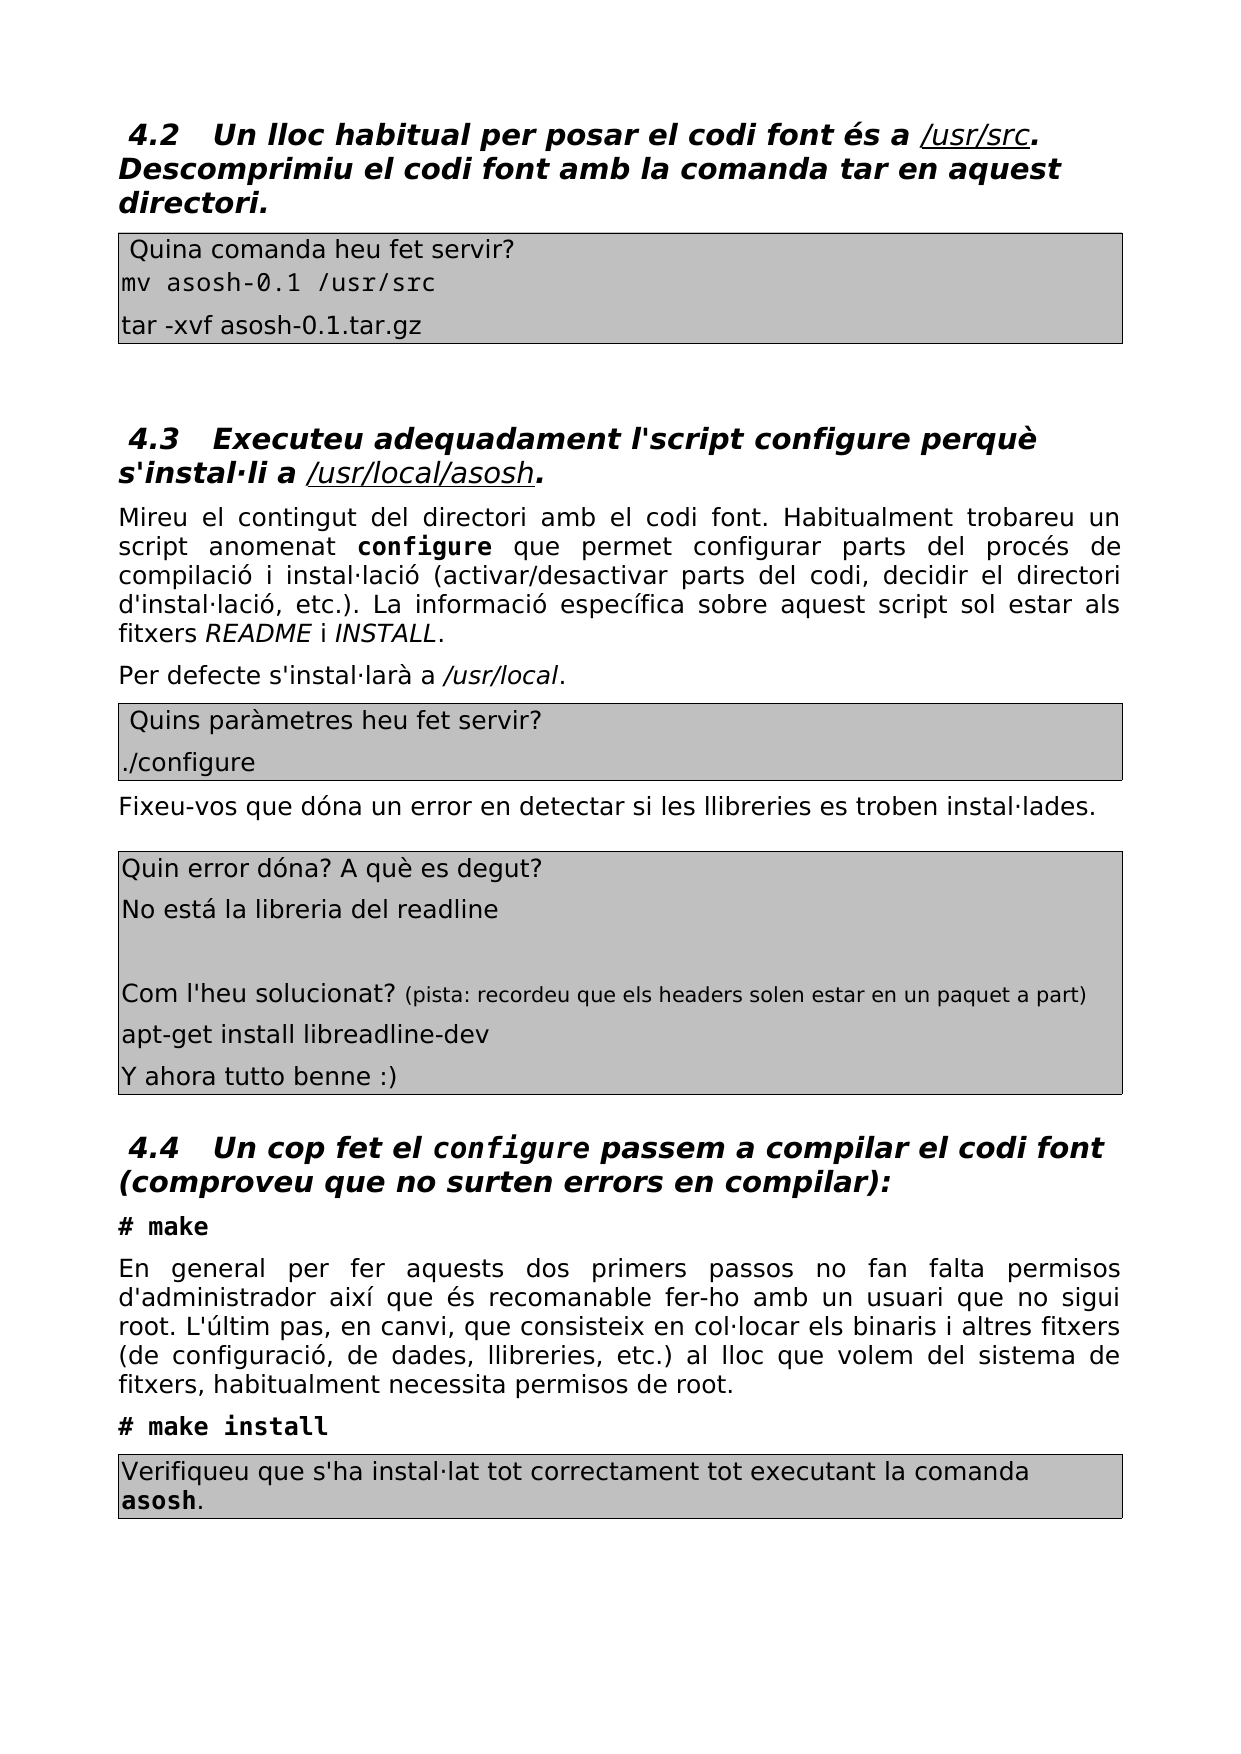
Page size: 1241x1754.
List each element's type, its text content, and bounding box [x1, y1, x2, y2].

subtitle Un cop fet el configure passem a compilar el codi font (comproveu que no surten errors en compilar): [118, 1132, 1122, 1200]
text ./configure [119, 745, 1122, 780]
text Com l'heu solucionat? (pista: recordeu que els headers solen estar en un paquet a part) [119, 976, 1122, 1008]
subtitle Executeu adequadament l'script configure perquè s'instal·li a /usr/local/asosh. [118, 423, 1122, 491]
text No está la libreria del readline [119, 892, 1122, 924]
text apt-get install libreadline-dev [119, 1017, 1122, 1049]
text # make install [118, 1412, 1122, 1441]
text Fixeu-vos que dóna un error en detectar si les llibreries es troben instal·lades. [118, 792, 1122, 822]
text tar -xvf asosh-0.1.tar.gz [119, 308, 1122, 343]
text Quina comanda heu fet servir? mv asosh-0.1 /usr/src [119, 234, 1122, 299]
text Verifiqueu que s'ha instal·lat tot correctament tot executant la comanda asosh. [119, 1455, 1122, 1518]
text Quin error dóna? A què es degut? [119, 852, 1122, 883]
text Per defecte s'instal·larà a /usr/local. [118, 661, 1122, 691]
text Quins paràmetres heu fet servir? [119, 704, 1122, 735]
text Mireu el contingut del directori amb el codi font. Habitualment trobareu un script anomenat configure que permet configurar parts del procés de compilació i instal·lació (activar/desactivar parts del codi, decidir el directori d'instal·lació, etc.). La informació específica sobre aquest script sol estar als fitxers README i INSTALL. [118, 503, 1122, 649]
subtitle Un lloc habitual per posar el codi font és a /usr/src. Descomprimiu el codi font amb la comanda tar en aquest directori. [118, 118, 1122, 220]
text Y ahora tutto benne :) [119, 1059, 1122, 1094]
text # make [118, 1212, 1122, 1241]
text En general per fer aquests dos primers passos no fan falta permisos d'administrador així que és recomanable fer-ho amb un usuari que no sigui root. L'últim pas, en canvi, que consisteix en col·locar els binaris i altres fitxers (de configuració, de dades, llibreries, etc.) al lloc que volem del sistema de fitxers, habitualment necessita permisos de root. [118, 1254, 1122, 1400]
